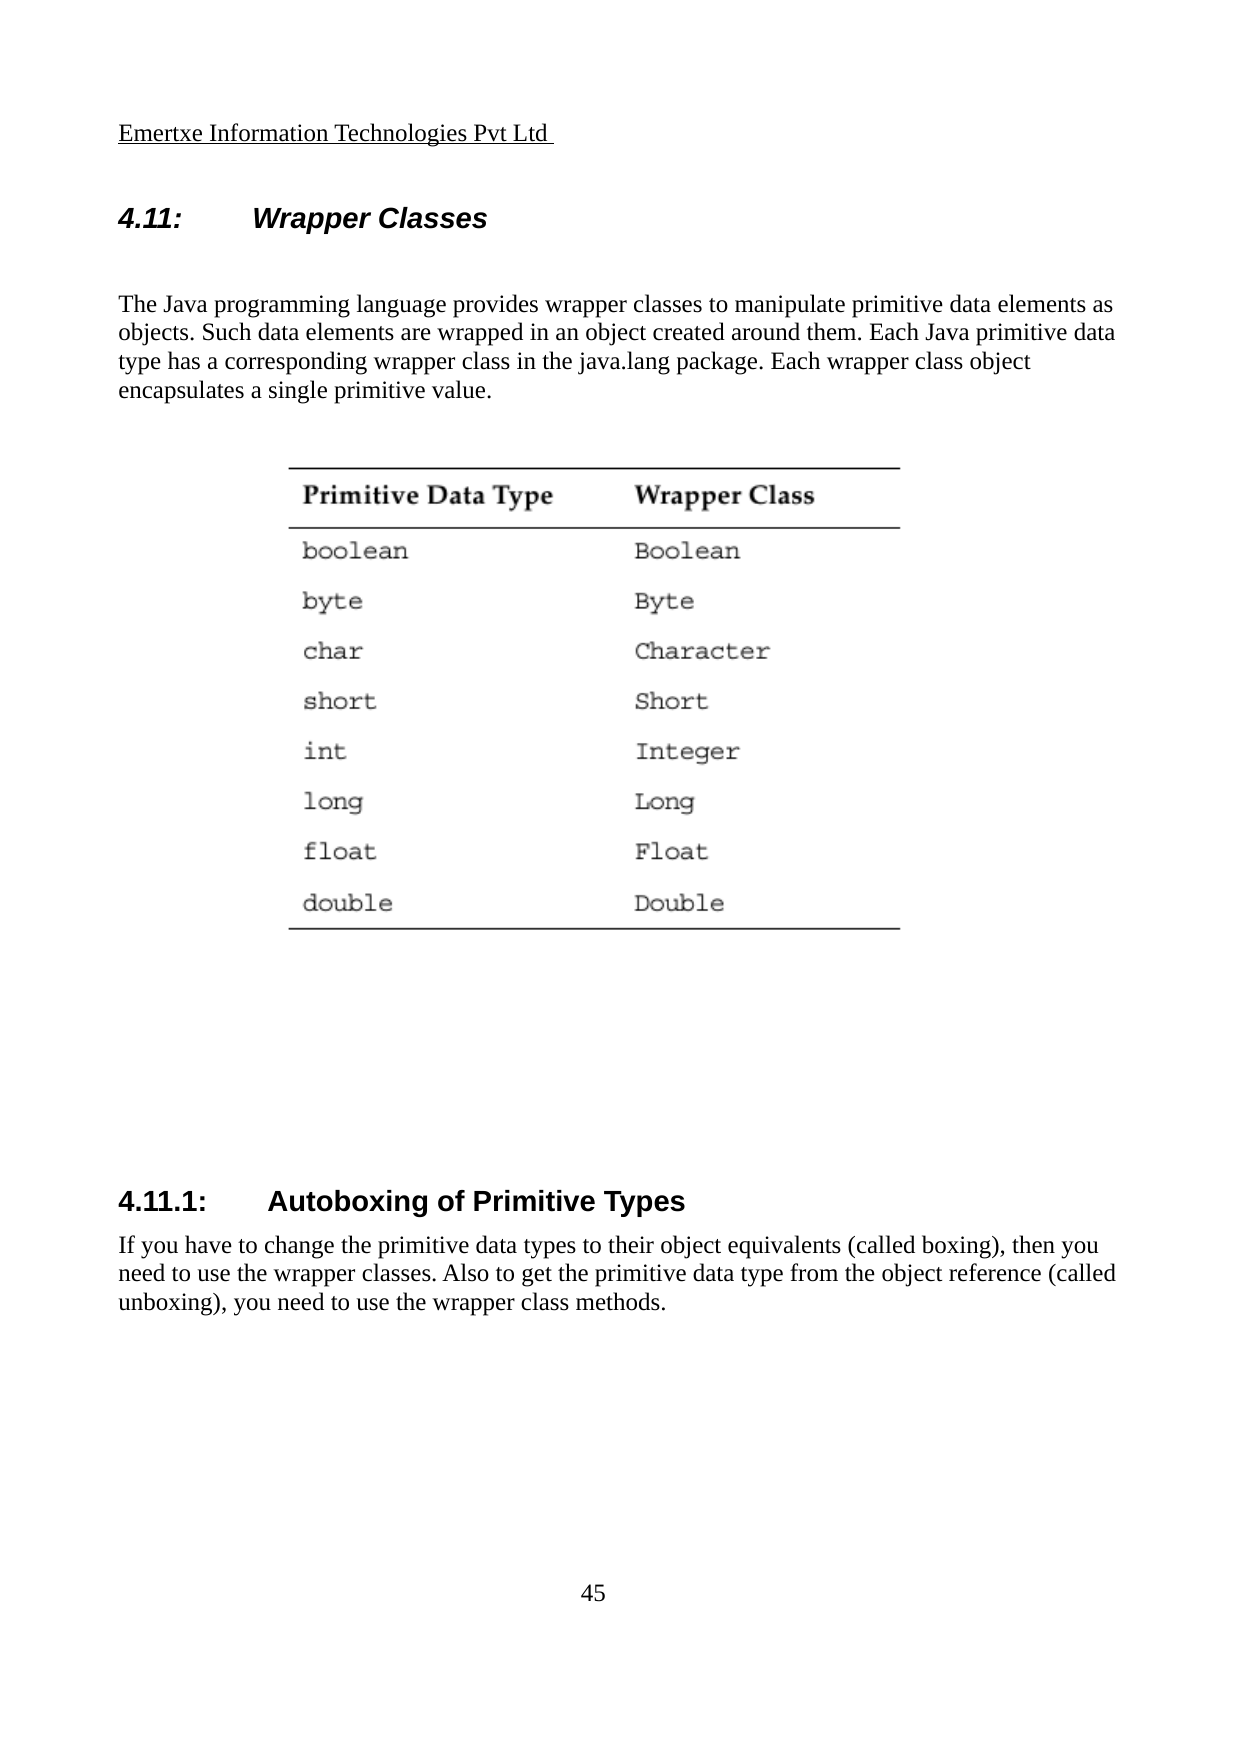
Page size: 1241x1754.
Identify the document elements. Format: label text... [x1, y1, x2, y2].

picture [253, 457, 988, 933]
text The Java programming language provides wrapper classes to manipulate primitive data elements as objects. Such data elements are wrapped in an object created around them. Each Java primitive data type has a corresponding wrapper class in the java.lang package. Each wrapper class object encapsulates a single primitive value. [118, 289, 1122, 404]
subtitle Autoboxing of Primitive Types [118, 1184, 1122, 1217]
subtitle Wrapper Classes [118, 201, 1122, 235]
text If you have to change the primitive data types to their object equivalents (called boxing), then you need to use the wrapper classes. Also to get the primitive data type from the object reference (called unboxing), you need to use the wrapper class methods. [118, 1230, 1122, 1316]
